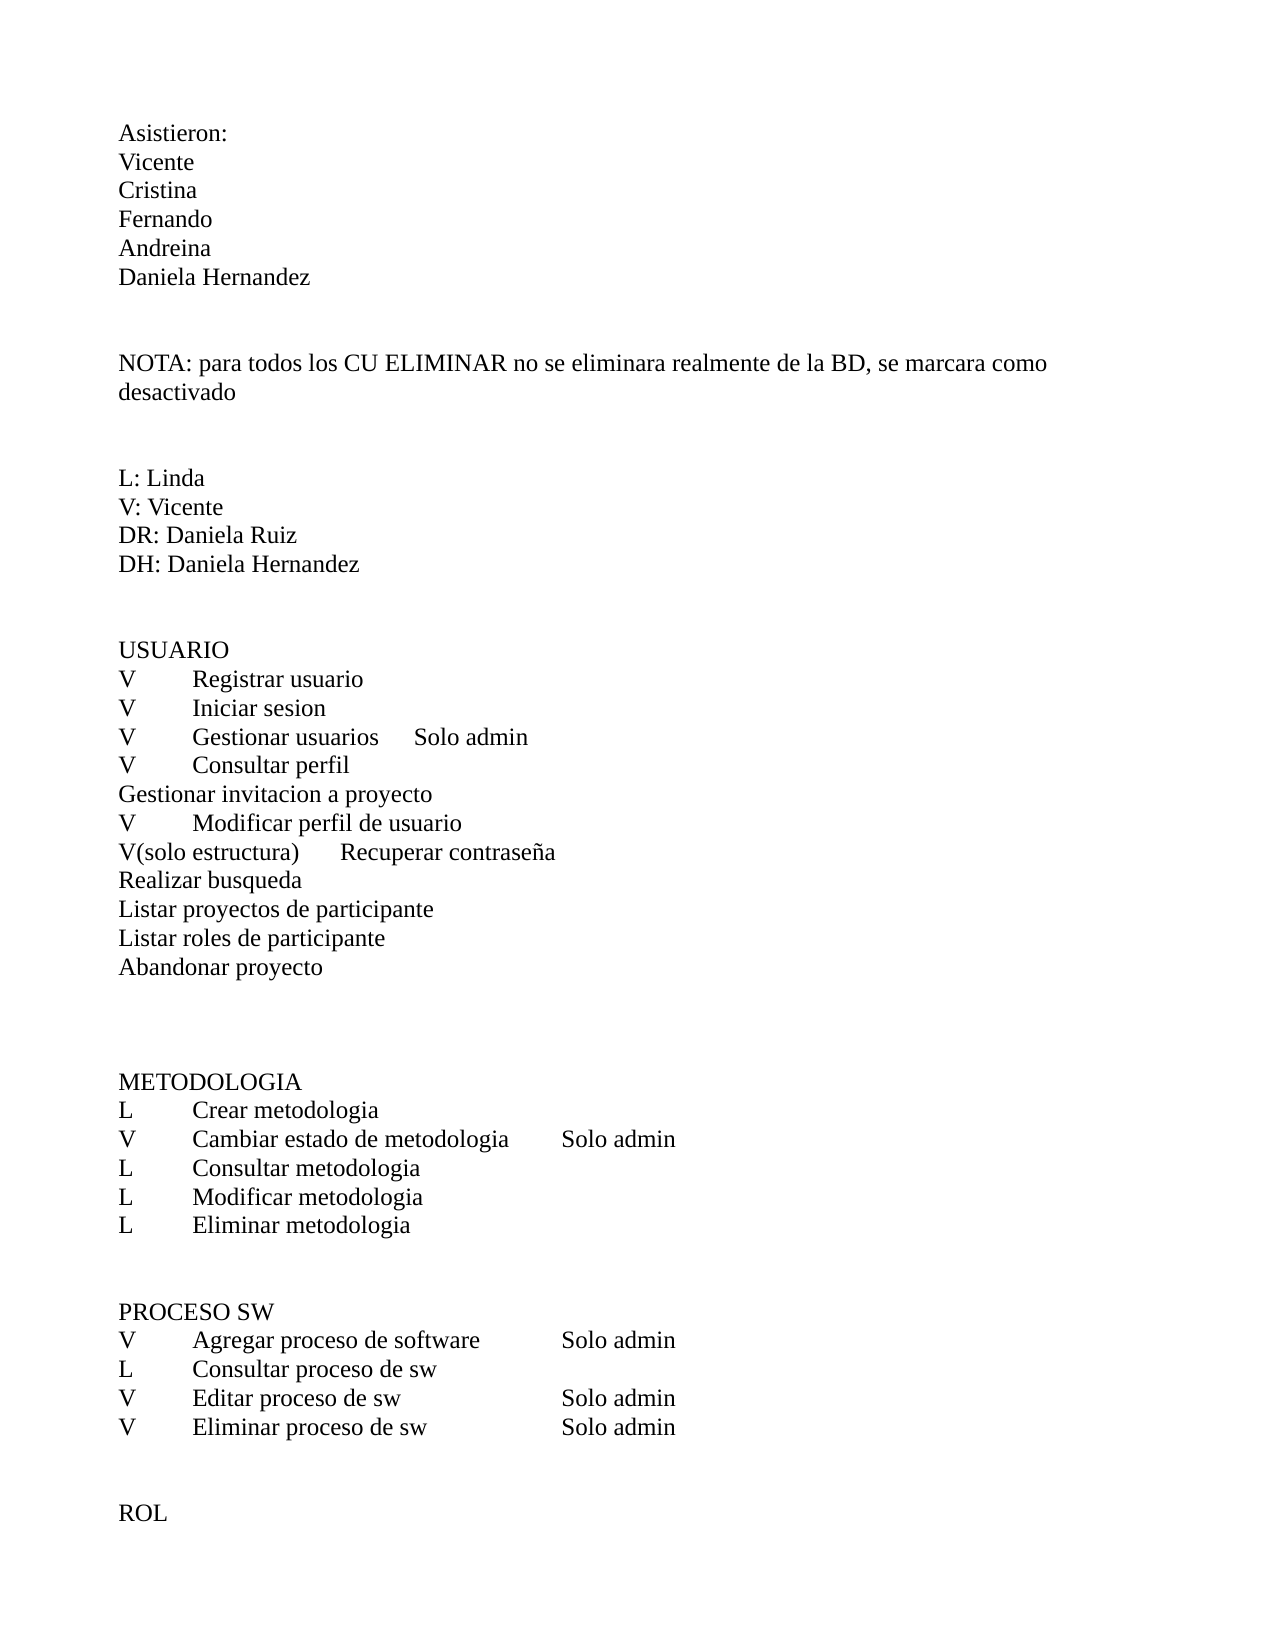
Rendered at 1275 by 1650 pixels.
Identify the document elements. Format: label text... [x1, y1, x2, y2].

text V Modificar perfil de usuario [118, 808, 1157, 837]
text Vicente [118, 147, 1157, 176]
text Fernando [118, 204, 1157, 233]
text Cristina [118, 176, 1157, 204]
text Daniela Hernandez [118, 262, 1157, 291]
text ROL [118, 1498, 1157, 1527]
text Asistieron: [118, 118, 1157, 147]
text L Eliminar metodologia [118, 1211, 1157, 1239]
text Gestionar invitacion a proyecto [118, 779, 1157, 808]
text V Iniciar sesion [118, 693, 1157, 722]
text Abandonar proyecto [118, 952, 1157, 981]
text DH: Daniela Hernandez [118, 549, 1157, 578]
text Listar proyectos de participante [118, 894, 1157, 923]
text PROCESO SW [118, 1297, 1157, 1326]
text V Editar proceso de sw Solo admin [118, 1383, 1157, 1412]
text L Consultar metodologia [118, 1153, 1157, 1182]
text L: Linda [118, 463, 1157, 492]
text USUARIO [118, 636, 1157, 664]
text Realizar busqueda [118, 866, 1157, 894]
text METODOLOGIA [118, 1067, 1157, 1096]
text V Gestionar usuarios Solo admin [118, 722, 1157, 751]
text V Cambiar estado de metodologia Solo admin [118, 1124, 1157, 1153]
text V(solo estructura) Recuperar contraseña [118, 837, 1157, 866]
text V: Vicente [118, 492, 1157, 521]
text L Modificar metodologia [118, 1182, 1157, 1211]
text V Consultar perfil [118, 751, 1157, 779]
text DR: Daniela Ruiz [118, 521, 1157, 549]
text V Agregar proceso de software Solo admin [118, 1326, 1157, 1354]
text Andreina [118, 233, 1157, 262]
text L Consultar proceso de sw [118, 1354, 1157, 1383]
text NOTA: para todos los CU ELIMINAR no se eliminara realmente de la BD, se marcara como desactivado [118, 348, 1157, 406]
text Listar roles de participante [118, 923, 1157, 952]
text V Registrar usuario [118, 664, 1157, 693]
text V Eliminar proceso de sw Solo admin [118, 1412, 1157, 1441]
text L Crear metodologia [118, 1096, 1157, 1124]
